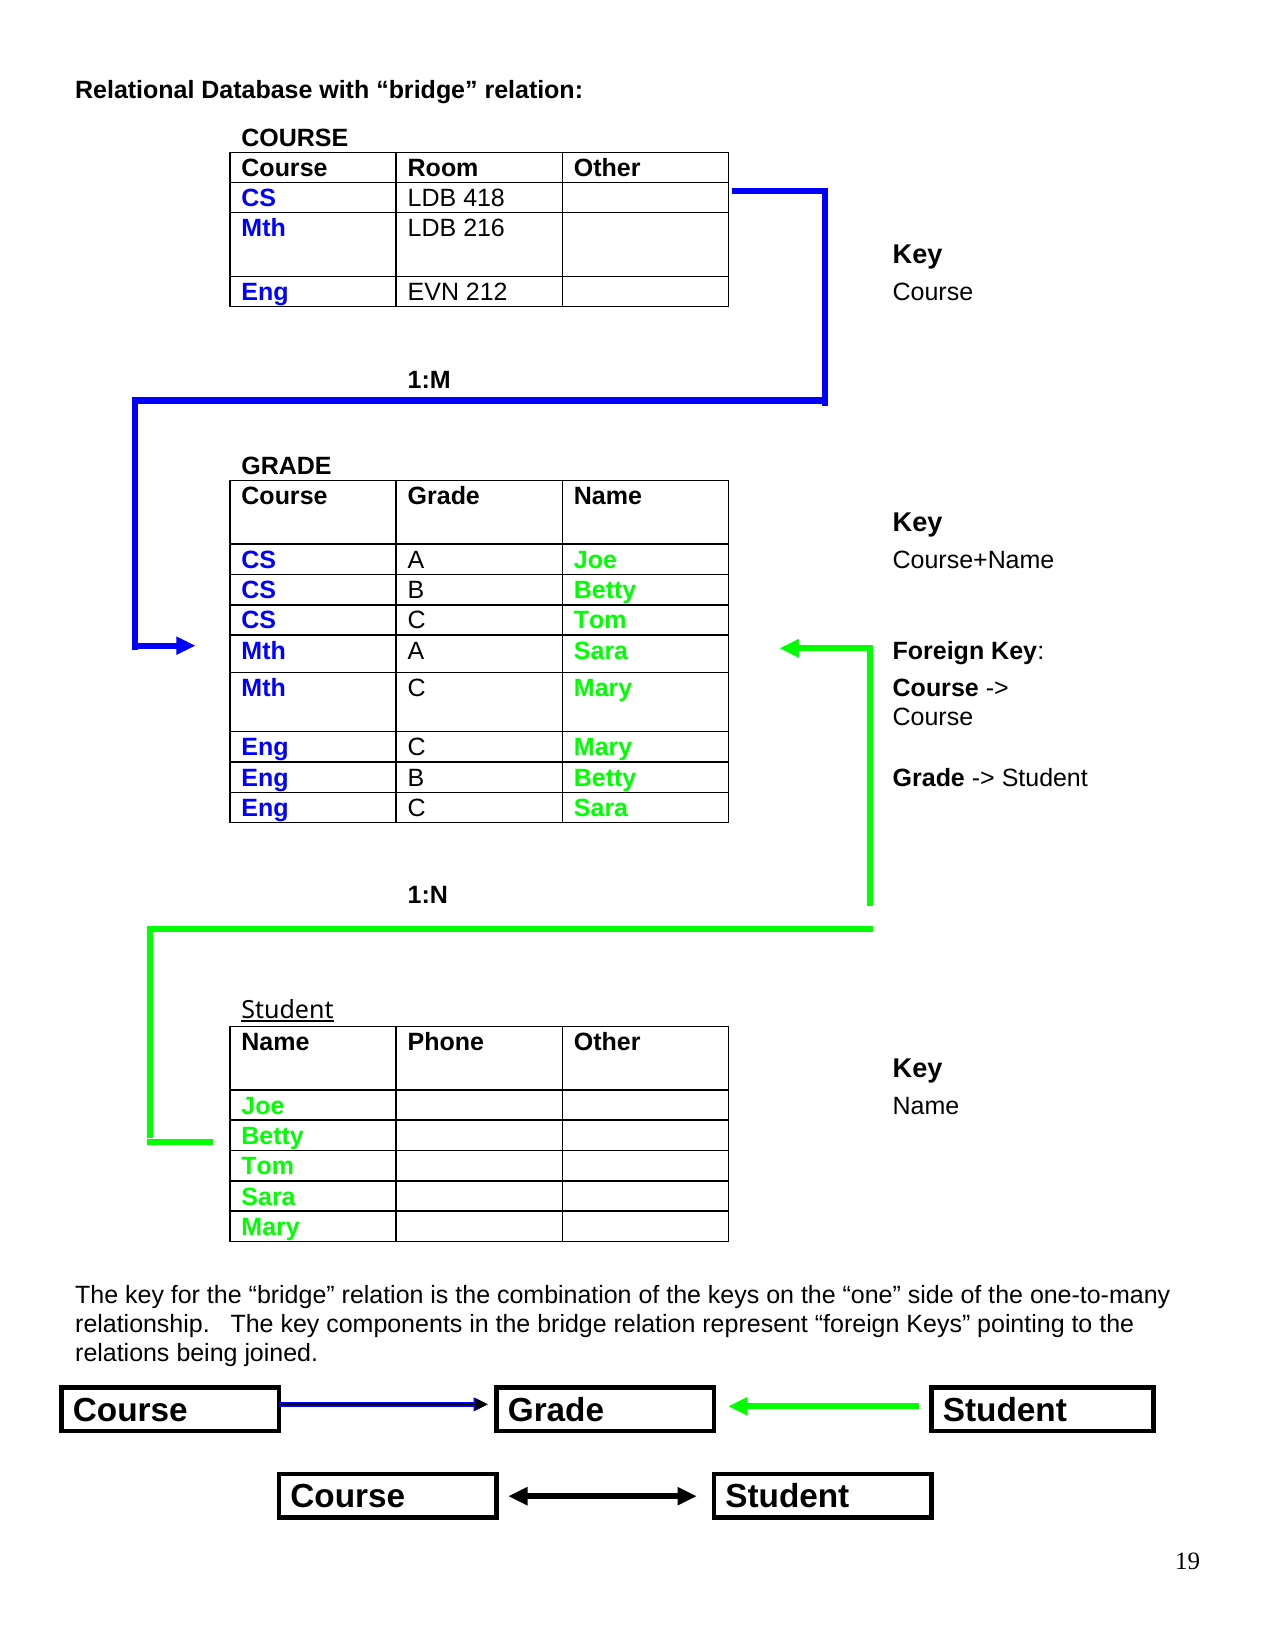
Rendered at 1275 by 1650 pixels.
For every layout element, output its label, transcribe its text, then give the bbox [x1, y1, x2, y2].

table_cell [499, 1472, 712, 1515]
table_cell B [397, 575, 562, 604]
table_cell [729, 336, 822, 365]
table_cell Name [881, 1089, 1106, 1119]
table_cell [729, 880, 881, 909]
table_cell [729, 761, 867, 791]
table_cell [397, 1121, 562, 1150]
table_cell CS [231, 545, 395, 573]
table_cell [138, 480, 229, 543]
table_cell [396, 422, 562, 451]
table_cell [397, 1091, 562, 1119]
table_cell [828, 336, 881, 365]
table_cell [873, 791, 881, 822]
table_cell Course [231, 153, 395, 181]
table_cell [64, 276, 229, 306]
table_cell [828, 365, 881, 393]
table_cell Grade -> Student [881, 761, 1106, 791]
table_cell [729, 276, 822, 306]
table_cell [881, 152, 1106, 181]
table_cell 1:N [396, 880, 562, 909]
table_cell [729, 306, 822, 336]
table_cell C [397, 606, 562, 634]
table_cell [64, 574, 132, 604]
table_cell [396, 404, 562, 422]
table_cell [563, 277, 728, 306]
table_header [729, 123, 881, 152]
table_cell [64, 1210, 229, 1241]
table_cell [729, 365, 822, 393]
table_cell [64, 152, 229, 181]
table_cell [230, 422, 396, 451]
table_header Course [64, 1390, 277, 1428]
table_cell [64, 604, 132, 634]
table_cell [64, 761, 229, 791]
table_cell Course [281, 1476, 494, 1515]
table_cell [729, 480, 881, 543]
table_cell Other [563, 153, 728, 181]
table_header [281, 1385, 494, 1428]
table_cell [64, 365, 230, 393]
table_cell [881, 422, 1106, 451]
table_cell Course+Name [881, 543, 1106, 573]
table_cell [873, 761, 881, 791]
table_cell [230, 880, 396, 909]
table_cell [881, 574, 1106, 604]
table_cell Key [881, 480, 1106, 543]
table_cell Joe [231, 1091, 395, 1119]
table_cell [881, 1119, 1106, 1150]
table_cell [230, 307, 396, 336]
table_cell [396, 451, 562, 480]
table_cell [496, 1433, 714, 1472]
table_cell [828, 276, 881, 306]
table_cell [397, 1182, 562, 1210]
table_cell [729, 672, 867, 731]
table_cell [563, 1182, 728, 1210]
table_cell [881, 851, 1106, 880]
table_cell [64, 1150, 229, 1180]
table_cell [729, 1089, 881, 1119]
table_cell [563, 422, 729, 451]
table_cell [64, 1241, 230, 1261]
table_cell Mary [231, 1212, 395, 1241]
table_cell [396, 932, 562, 938]
table_cell Eng [231, 277, 395, 306]
table_cell [396, 909, 562, 926]
table_cell Eng [231, 763, 395, 791]
table_cell [64, 731, 229, 761]
table_cell [230, 909, 396, 926]
text Relational Database with “bridge” relation: [75, 75, 1200, 104]
table_cell [729, 212, 822, 276]
table_cell Mary [563, 673, 728, 731]
table_cell [397, 1151, 562, 1180]
table_cell Sara [563, 793, 728, 822]
table_cell [64, 909, 230, 938]
table_cell [563, 183, 728, 212]
table_cell [230, 1242, 396, 1261]
table_cell [881, 306, 1106, 336]
table_cell [563, 932, 729, 938]
table_cell [729, 1210, 881, 1241]
table_cell [64, 1119, 229, 1150]
table_cell [153, 938, 230, 966]
table_cell [153, 966, 230, 1026]
table_cell C [397, 793, 562, 822]
table_cell Foreign Key: [881, 634, 1106, 672]
table_cell Course -> Course [881, 672, 1106, 731]
table_cell [881, 181, 1106, 212]
table_cell [64, 791, 229, 822]
table_cell [729, 451, 881, 480]
table_cell [64, 822, 230, 851]
table_cell EVN 212 [397, 277, 562, 306]
table_cell Key [881, 212, 1106, 276]
table_cell B [397, 763, 562, 791]
table_cell [563, 365, 729, 393]
table_cell [153, 932, 230, 938]
table_cell [881, 1180, 1106, 1210]
table_cell [64, 938, 147, 966]
table_cell Course [231, 481, 395, 543]
table_cell [230, 851, 396, 880]
table_cell Sara [231, 1182, 395, 1210]
table_cell [881, 880, 1106, 909]
table_cell [64, 306, 230, 336]
table_cell [729, 1180, 881, 1210]
table_cell CS [231, 183, 395, 212]
table_cell Key [881, 1026, 1106, 1089]
table_cell [881, 791, 1106, 822]
table_cell [729, 731, 867, 761]
table_cell [563, 1151, 728, 1180]
table_cell [153, 1089, 229, 1119]
table_cell [729, 604, 881, 634]
table_cell Course [881, 276, 1106, 306]
table_cell [729, 1150, 881, 1180]
table_cell [729, 543, 881, 573]
table_cell [396, 938, 562, 966]
table_cell [729, 394, 881, 422]
table_cell [64, 672, 229, 731]
table_cell [396, 1242, 562, 1261]
table_cell Betty [563, 575, 728, 604]
table_cell [729, 181, 881, 212]
table_cell [230, 404, 396, 422]
table_cell Betty [231, 1121, 395, 1150]
table_cell [881, 1150, 1106, 1180]
table_cell [64, 480, 132, 543]
table_cell [828, 212, 881, 276]
table_cell Joe [563, 545, 728, 573]
table_cell [563, 404, 729, 422]
table_cell A [397, 545, 562, 573]
table_cell [828, 306, 881, 336]
table_cell [279, 1429, 496, 1472]
table_header COURSE [230, 123, 396, 152]
table_cell Phone [397, 1027, 562, 1089]
table_cell [138, 543, 229, 573]
table_cell [873, 822, 881, 851]
table_cell [881, 394, 1106, 422]
table_header [64, 123, 230, 152]
table_cell [729, 791, 867, 822]
table_cell Mth [231, 673, 395, 731]
table_cell CS [231, 606, 395, 634]
table_cell [64, 880, 230, 909]
table_cell [934, 1472, 1154, 1515]
table_cell [230, 932, 396, 938]
table_cell Eng [231, 793, 395, 822]
table_header [881, 123, 1106, 152]
table_cell LDB 418 [397, 183, 562, 212]
table_cell [563, 851, 729, 880]
table_cell [64, 966, 147, 1026]
table_cell [396, 307, 562, 336]
table_cell Name [563, 481, 728, 543]
table_cell [396, 851, 562, 880]
table_cell Eng [231, 732, 395, 761]
table_cell [153, 1026, 229, 1089]
table_cell [563, 213, 728, 276]
table_cell [881, 1241, 1106, 1261]
table_cell [138, 604, 229, 634]
table_cell GRADE [230, 451, 396, 480]
table_cell [64, 336, 230, 365]
text The key for the “bridge” relation is the combination of the keys on the “one” side of the one-to-many relationship. The key components in the bridge relation represent “foreign Keys” pointing to the relations being joined. [75, 1280, 1200, 1366]
table_cell [729, 822, 867, 851]
table_header [563, 123, 729, 152]
table_header Student [934, 1390, 1151, 1428]
table_cell [729, 909, 881, 938]
table_cell [230, 336, 396, 365]
table_cell Student [230, 966, 396, 1026]
table_cell Sara [563, 636, 728, 672]
table_cell [729, 1119, 881, 1150]
table_cell [729, 1241, 881, 1261]
table_cell Room [397, 153, 562, 181]
table_cell [563, 336, 729, 365]
table_cell [729, 634, 881, 672]
table_cell [881, 451, 1106, 480]
table_cell C [397, 732, 562, 761]
table_cell [563, 307, 729, 336]
table_cell [563, 938, 729, 966]
table_cell C [397, 673, 562, 731]
table_cell A [397, 636, 562, 672]
table_cell [931, 1433, 1154, 1472]
table_cell 1:M [396, 365, 562, 393]
table_cell [881, 365, 1106, 393]
table_cell [64, 1089, 147, 1119]
table_cell [563, 1091, 728, 1119]
table_cell Name [231, 1027, 395, 1089]
table_cell [563, 909, 729, 926]
table_cell [396, 823, 562, 851]
table_cell [64, 634, 229, 672]
table_cell [729, 422, 881, 451]
table_cell [881, 1210, 1106, 1241]
table_cell [563, 823, 729, 851]
table_cell [563, 880, 729, 909]
table_cell [64, 212, 229, 276]
table_cell [396, 966, 562, 1026]
table_cell Other [563, 1027, 728, 1089]
table_header [716, 1385, 929, 1428]
table_cell [138, 404, 230, 422]
table_cell [873, 672, 881, 731]
table_cell [397, 1212, 562, 1241]
table_cell [873, 851, 881, 880]
table_cell [230, 823, 396, 851]
table_cell [729, 966, 881, 1026]
table_cell Betty [563, 763, 728, 791]
table_cell [64, 1026, 147, 1089]
table_cell [61, 1433, 279, 1472]
table_cell [881, 966, 1106, 1026]
table_cell [61, 1472, 277, 1515]
table_cell [230, 938, 396, 966]
table_cell [729, 851, 867, 880]
table_cell [881, 822, 1106, 851]
table_cell [729, 152, 881, 181]
table_header [396, 123, 562, 152]
table_cell [563, 1242, 729, 1261]
table_cell [881, 731, 1106, 761]
table_cell Tom [563, 606, 728, 634]
table_cell [64, 543, 132, 573]
table_cell [881, 604, 1106, 634]
table_cell [563, 966, 729, 1026]
table_cell [230, 365, 396, 393]
table_cell [64, 394, 230, 422]
table_cell [729, 1026, 881, 1089]
table_cell [881, 909, 1106, 938]
table_cell [873, 731, 881, 761]
table_cell [138, 574, 229, 604]
table_cell [64, 181, 229, 212]
table_cell [881, 938, 1106, 966]
table_cell Mth [231, 213, 395, 276]
table_cell Grade [397, 481, 562, 543]
table_cell [64, 1180, 229, 1210]
table_cell Student [716, 1476, 929, 1515]
table_cell [64, 451, 132, 480]
table_cell [64, 422, 132, 451]
table_cell [396, 336, 562, 365]
table_cell Mth [231, 636, 395, 672]
table_cell [714, 1429, 931, 1472]
table_cell Tom [231, 1151, 395, 1180]
table_cell [563, 1121, 728, 1150]
table_cell LDB 216 [397, 213, 562, 276]
table_header Grade [499, 1390, 712, 1428]
table_cell CS [231, 575, 395, 604]
table_cell Mary [563, 732, 728, 761]
table_cell [138, 422, 230, 451]
table_cell [138, 451, 230, 480]
table_cell [563, 1212, 728, 1241]
table_cell [729, 938, 881, 966]
table_cell [64, 851, 230, 880]
table_cell [563, 451, 729, 480]
table_cell [881, 336, 1106, 365]
table_cell [729, 574, 881, 604]
